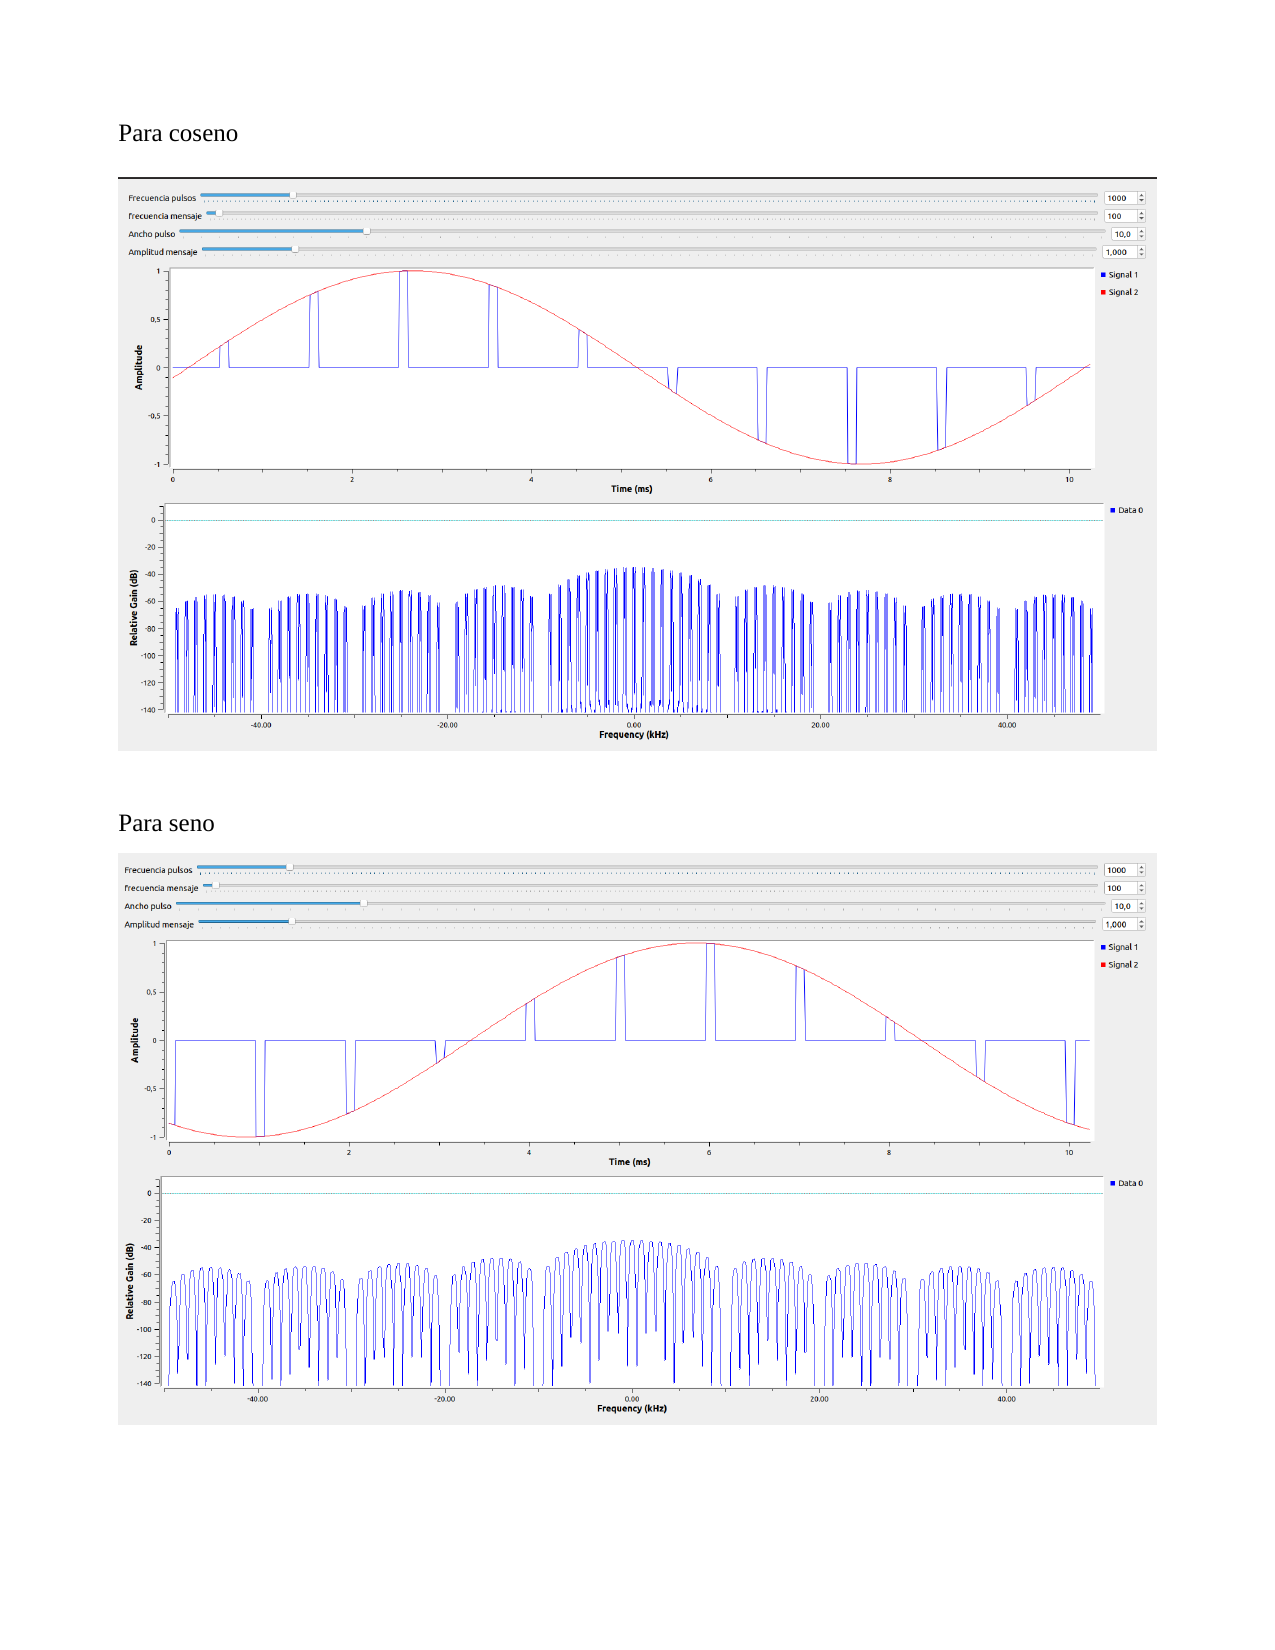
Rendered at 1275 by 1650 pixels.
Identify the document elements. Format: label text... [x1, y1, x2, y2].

text Para coseno [118, 118, 1157, 147]
text Para seno [118, 808, 1157, 837]
picture [118, 177, 1157, 751]
picture [118, 853, 1157, 1425]
